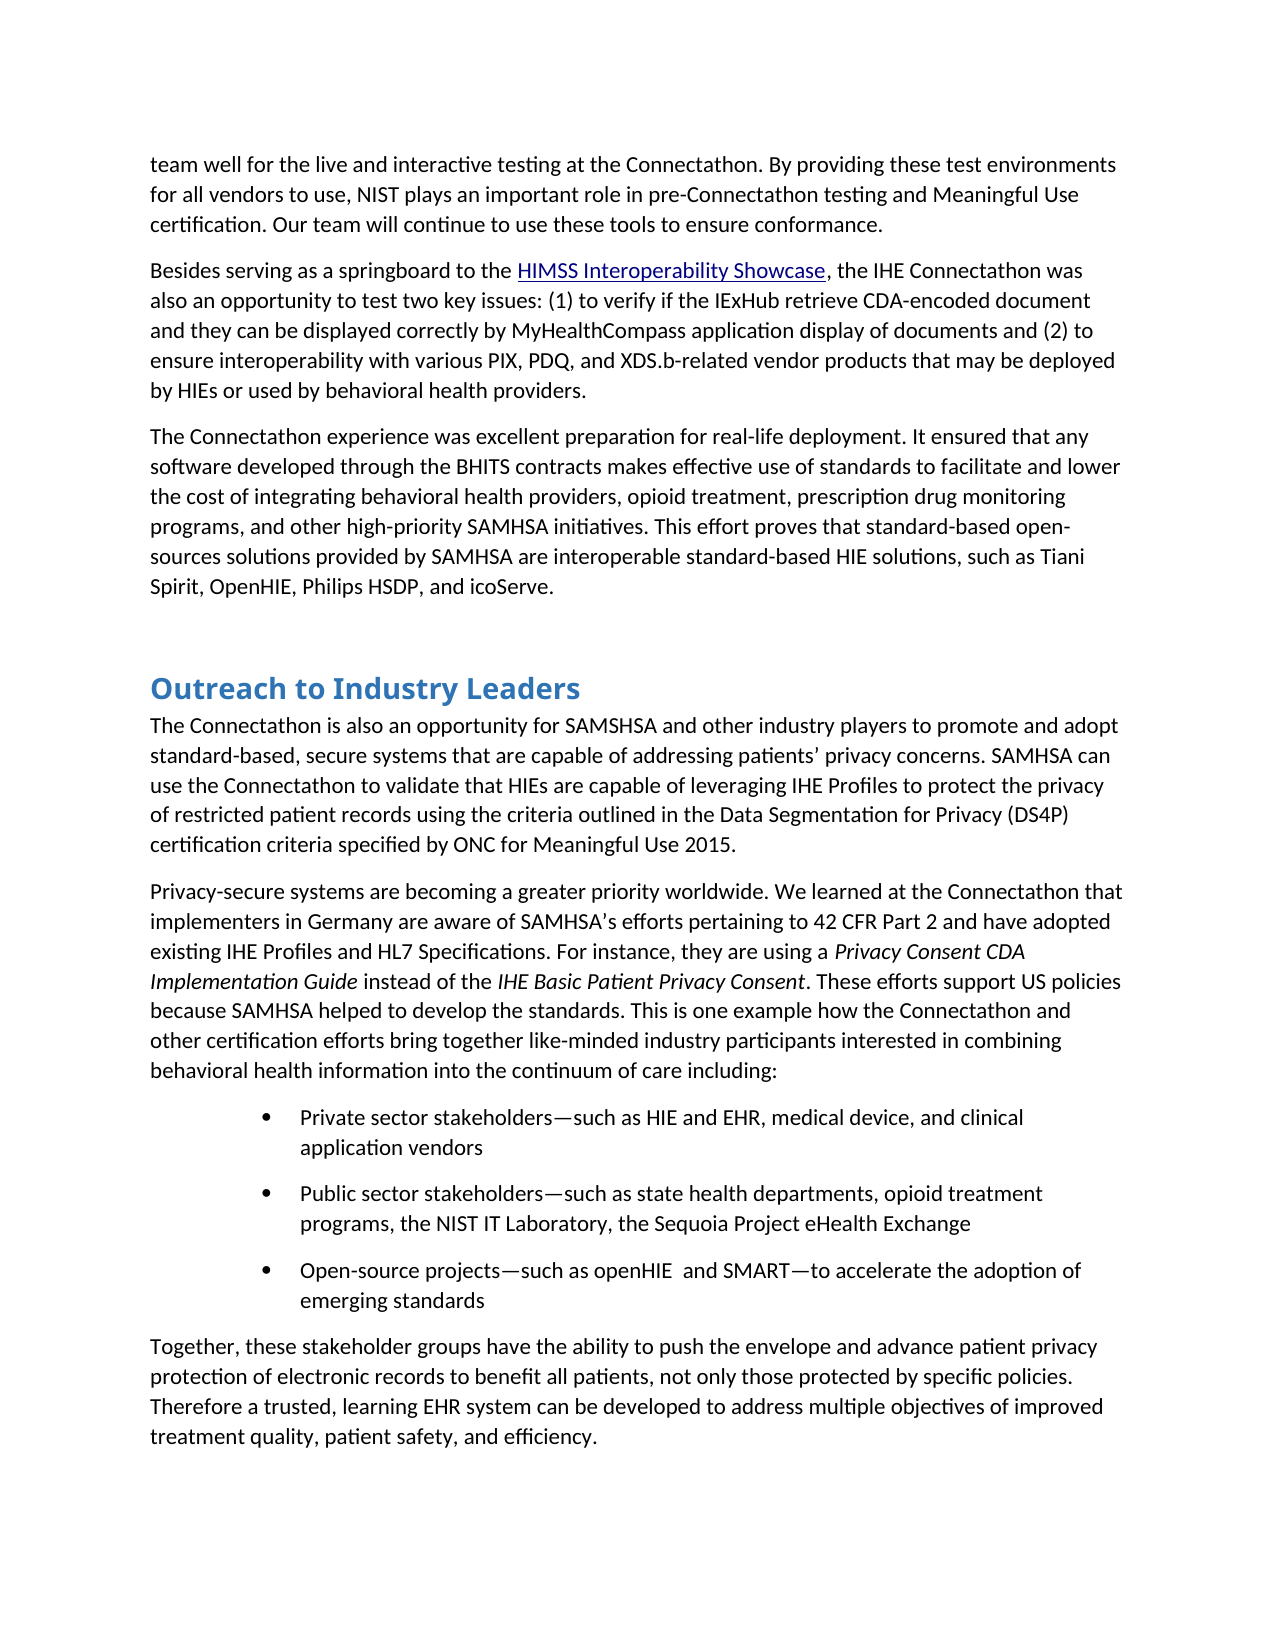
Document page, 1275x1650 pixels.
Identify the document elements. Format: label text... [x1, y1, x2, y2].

list Open-source projects—such as openHIE and SMART—to accelerate the adoption of emerging standards [262, 1256, 1125, 1314]
subtitle Outreach to Industry Leaders [150, 668, 1125, 708]
text team well for the live and interactive testing at the Connectathon. By providing these test environments for all vendors to use, NIST plays an important role in pre-Connectathon testing and Meaningful Use certification. Our team will continue to use these tools to ensure conformance. [150, 150, 1125, 238]
text The Connectathon is also an opportunity for SAMSHSA and other industry players to promote and adopt standard-based, secure systems that are capable of addressing patients’ privacy concerns. SAMHSA can use the Connectathon to validate that HIEs are capable of leveraging IHE Profiles to protect the privacy of restricted patient records using the criteria outlined in the Data Segmentation for Privacy (DS4P) certification criteria specified by ONC for Meaningful Use 2015. [150, 711, 1125, 858]
text The Connectathon experience was excellent preparation for real-life deployment. It ensured that any software developed through the BHITS contracts makes effective use of standards to facilitate and lower the cost of integrating behavioral health providers, opioid treatment, prescription drug monitoring programs, and other high-priority SAMHSA initiatives. This effort proves that standard-based open-sources solutions provided by SAMHSA are interoperable standard-based HIE solutions, such as Tiani Spirit, OpenHIE, Philips HSDP, and icoServe. [150, 422, 1125, 600]
text Besides serving as a springboard to the HIMSS Interoperability Showcase, the IHE Connectathon was also an opportunity to test two key issues: (1) to verify if the IExHub retrieve CDA-encoded document and they can be displayed correctly by MyHealthCompass application display of documents and (2) to ensure interoperability with various PIX, PDQ, and XDS.b-related vendor products that may be deployed by HIEs or used by behavioral health providers. [150, 256, 1125, 404]
list Private sector stakeholders—such as HIE and EHR, medical device, and clinical application vendors [262, 1103, 1125, 1161]
list Public sector stakeholders—such as state health departments, opioid treatment programs, the NIST IT Laboratory, the Sequoia Project eHealth Exchange [262, 1179, 1125, 1237]
text Together, these stakeholder groups have the ability to push the envelope and advance patient privacy protection of electronic records to benefit all patients, not only those protected by specific policies. Therefore a trusted, learning EHR system can be developed to address multiple objectives of improved treatment quality, patient safety, and efficiency. [150, 1332, 1125, 1450]
text Privacy-secure systems are becoming a greater priority worldwide. We learned at the Connectathon that implementers in Germany are aware of SAMHSA’s efforts pertaining to 42 CFR Part 2 and have adopted existing IHE Profiles and HL7 Specifications. For instance, they are using a Privacy Consent CDA Implementation Guide instead of the IHE Basic Patient Privacy Consent. These efforts support US policies because SAMHSA helped to develop the standards. This is one example how the Connectathon and other certification efforts bring together like-minded industry participants interested in combining behavioral health information into the continuum of care including: [150, 877, 1125, 1084]
